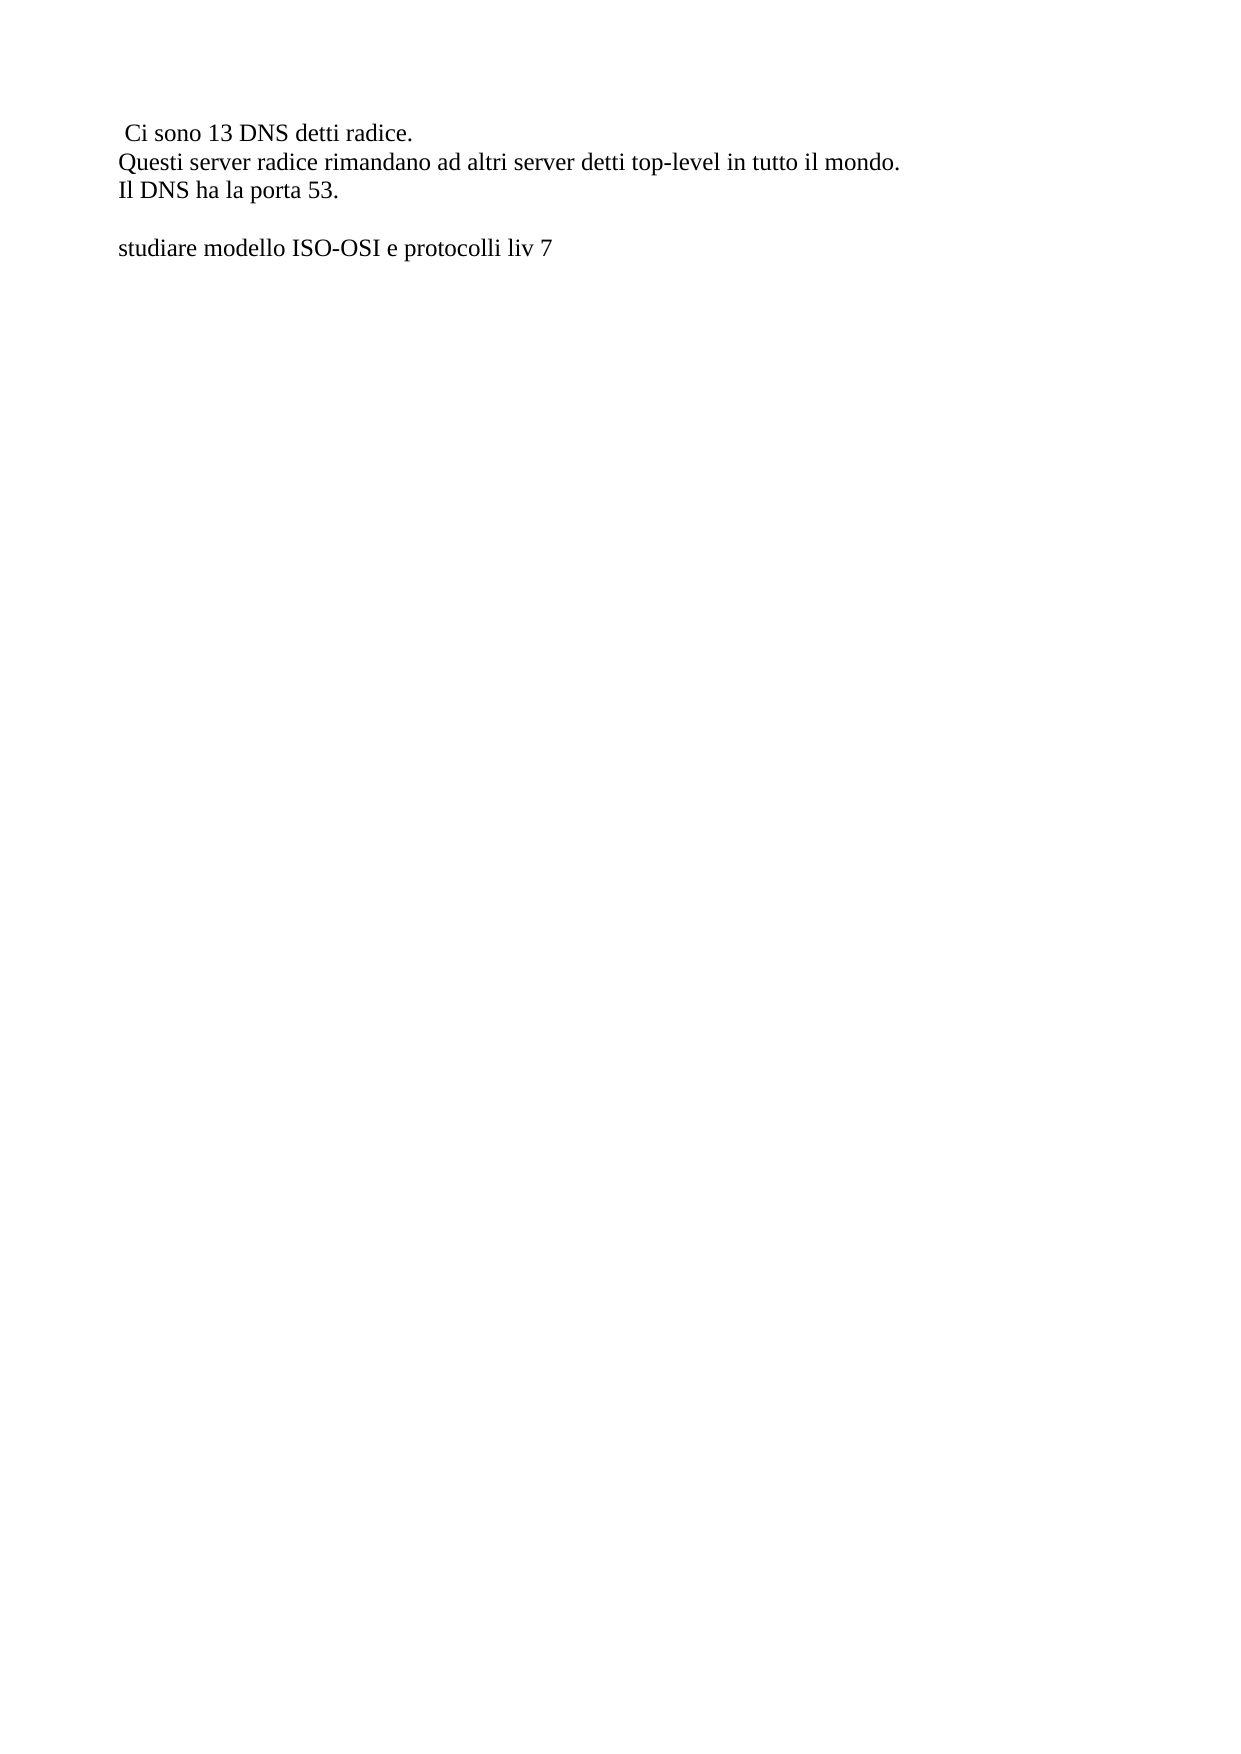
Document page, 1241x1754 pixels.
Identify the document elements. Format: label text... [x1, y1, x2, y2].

text Questi server radice rimandano ad altri server detti top-level in tutto il mondo. [118, 147, 1122, 176]
text studiare modello ISO-OSI e protocolli liv 7 [118, 233, 1122, 262]
text Il DNS ha la porta 53. [118, 176, 1122, 204]
text Ci sono 13 DNS detti radice. [118, 118, 1122, 147]
